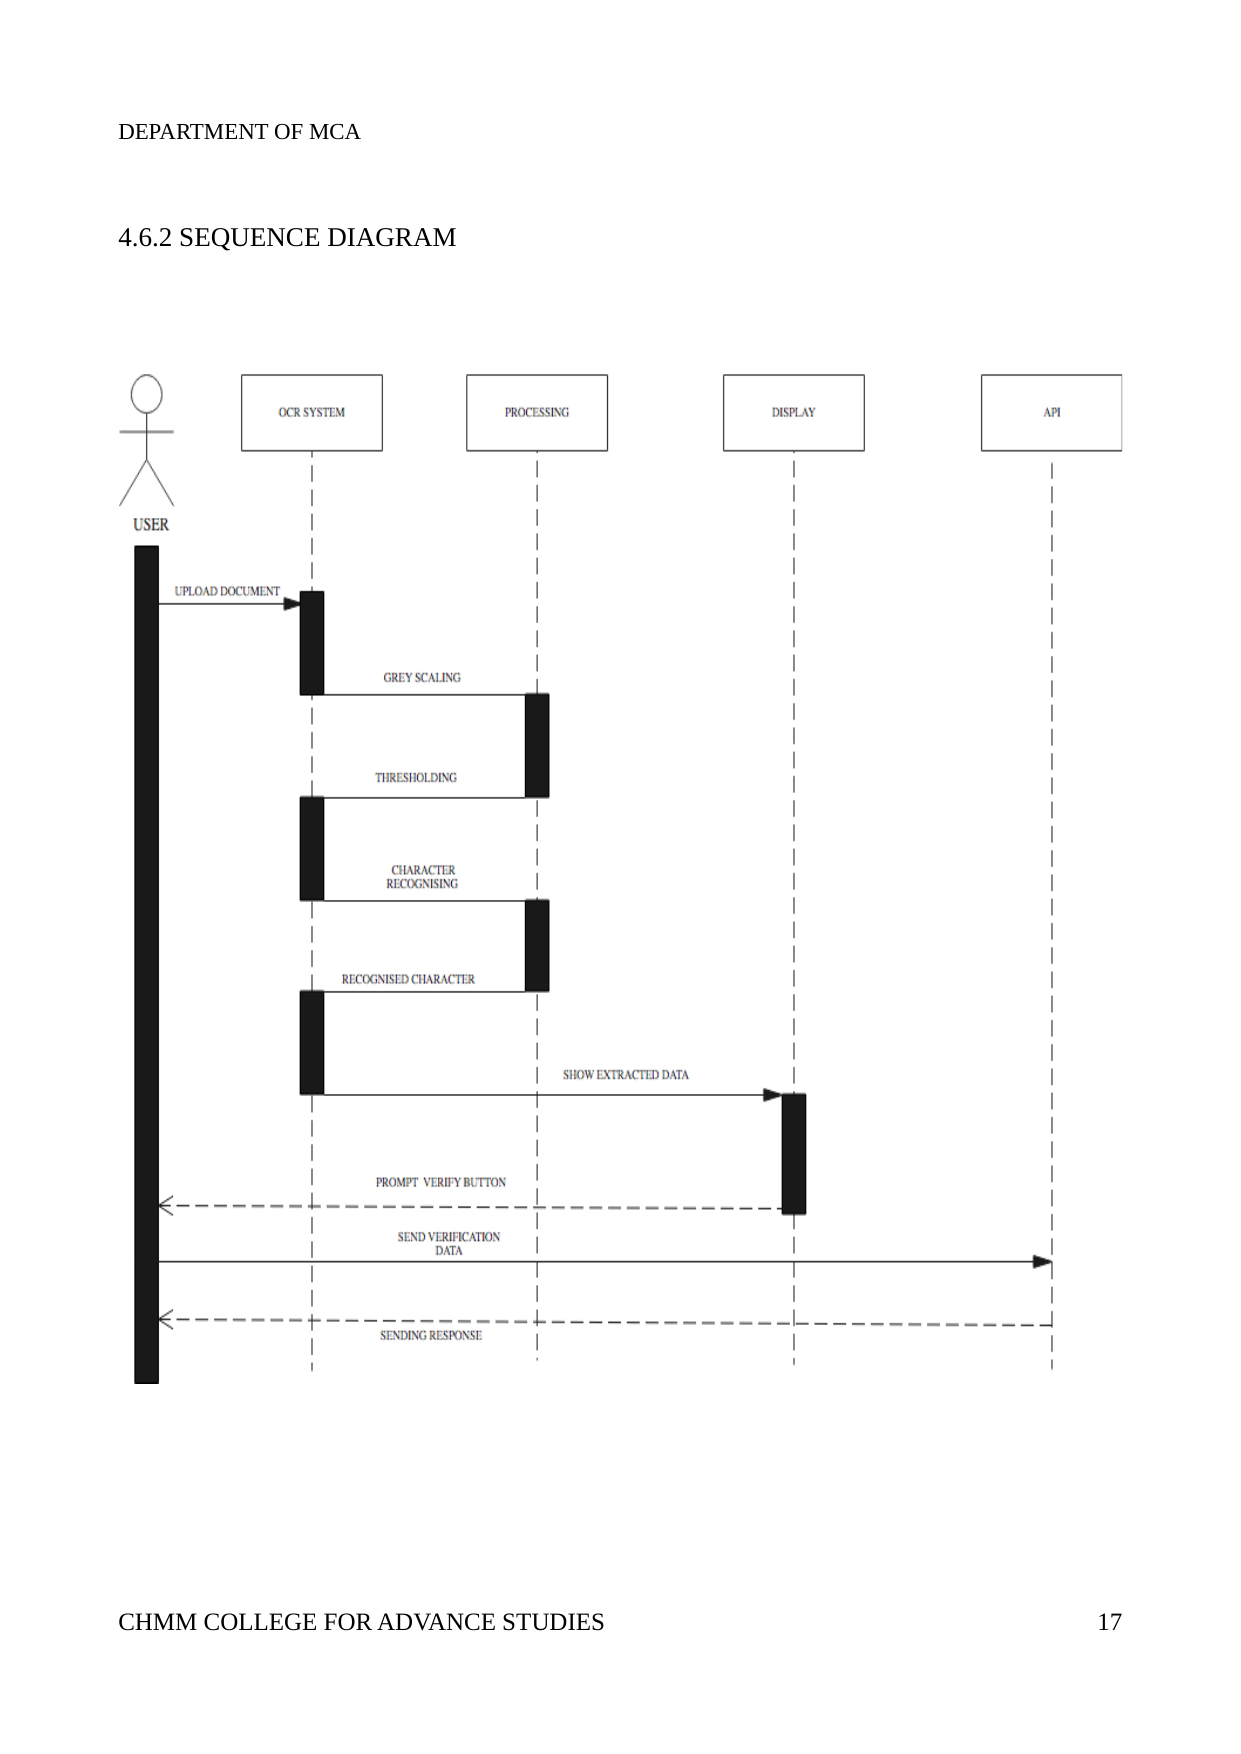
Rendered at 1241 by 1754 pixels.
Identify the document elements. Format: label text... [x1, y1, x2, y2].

picture [118, 373, 1123, 1384]
text 4.6.2 SEQUENCE DIAGRAM [118, 221, 1122, 252]
